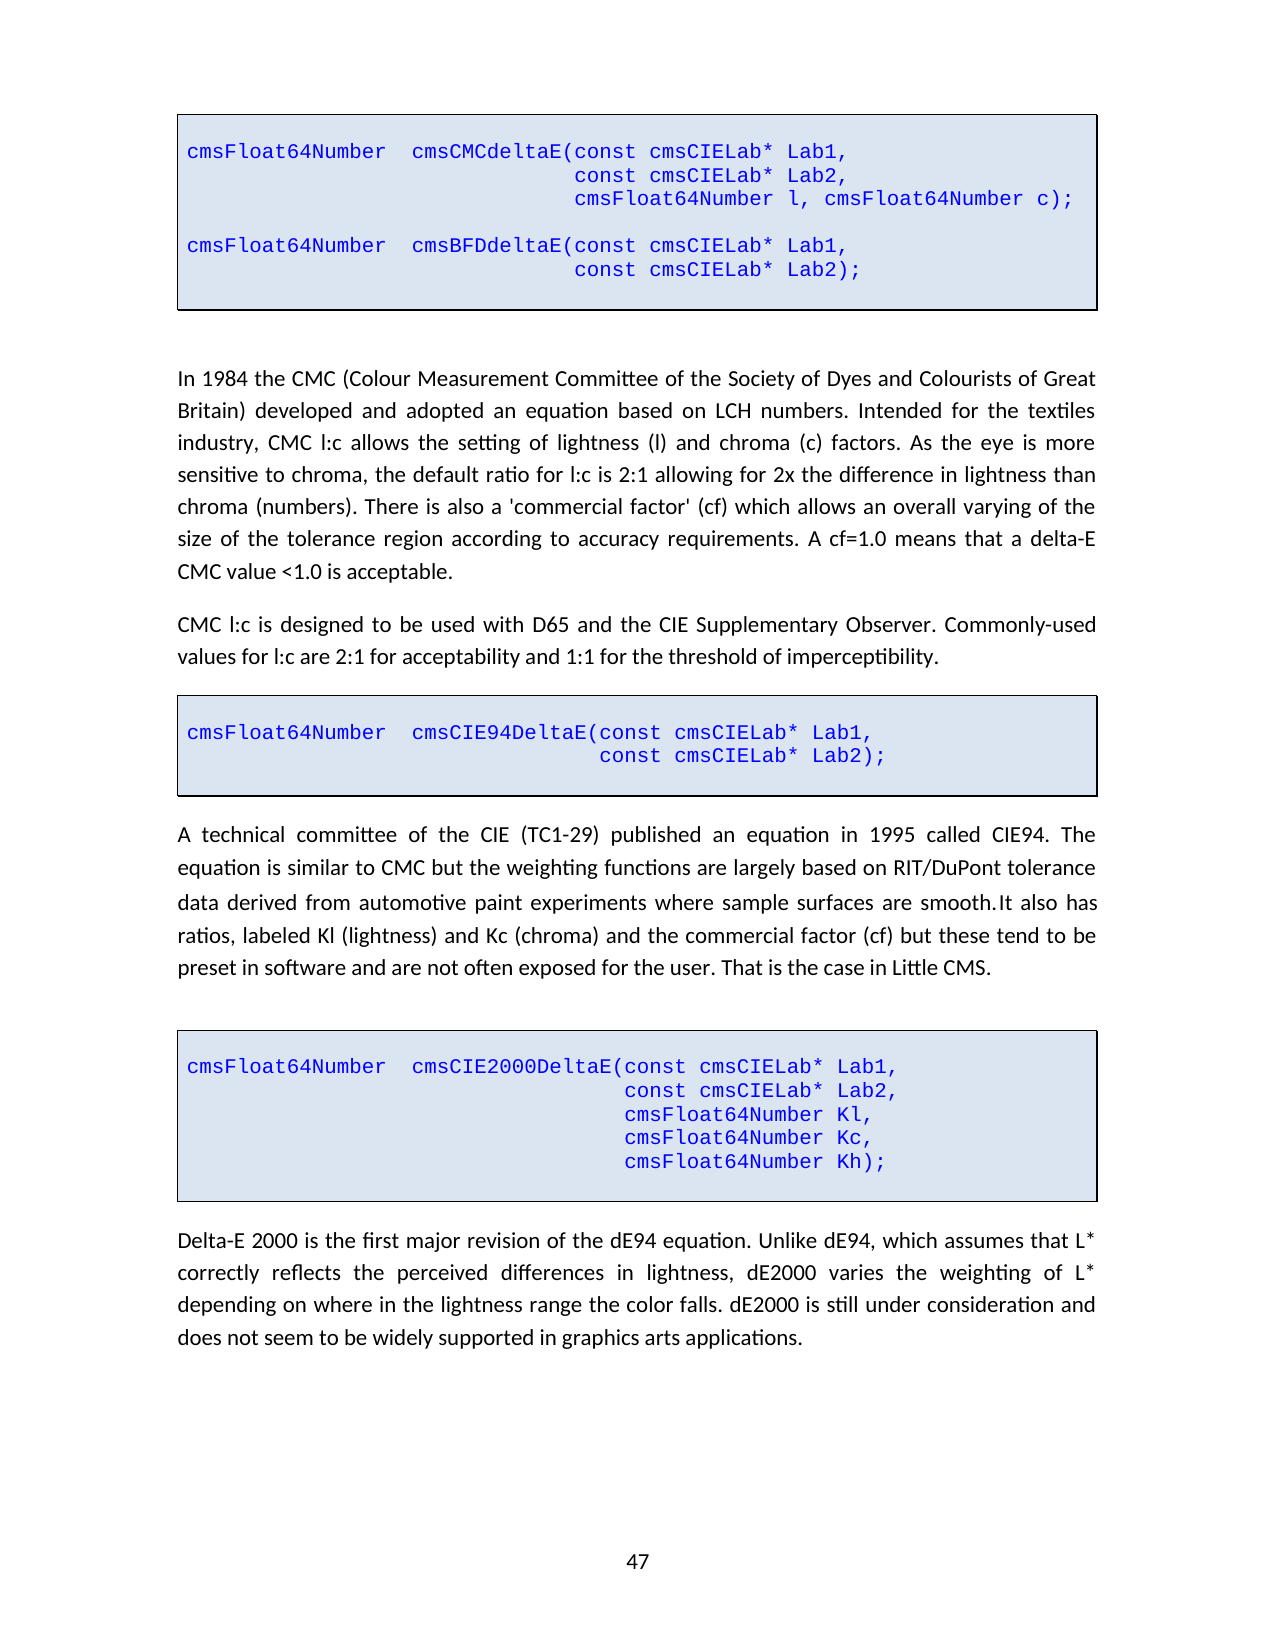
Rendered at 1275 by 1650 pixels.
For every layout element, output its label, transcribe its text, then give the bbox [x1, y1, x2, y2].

text cmsFloat64Number Kh); [178, 1148, 1096, 1172]
text cmsFloat64Number l, cmsFloat64Number c); [178, 185, 1096, 209]
text const cmsCIELab* Lab2); [178, 742, 1096, 766]
text const cmsCIELab* Lab2, [178, 161, 1096, 185]
text cmsFloat64Number Kc, [178, 1124, 1096, 1148]
text const cmsCIELab* Lab2); [178, 256, 1096, 280]
text cmsFloat64Number cmsCIE94DeltaE(const cmsCIELab* Lab1, [178, 719, 1096, 742]
text A technical committee of the CIE (TC1-29) published an equation in 1995 called CIE94. The equation is similar to CMC but the weighting functions are largely based on RIT/DuPont tolerance data derived from automotive paint experiments where sample surfaces are smooth. It also has ratios, labeled Kl (lightness) and Kc (chroma) and the commercial factor (cf) but these tend to be preset in software and are not often exposed for the user. That is the case in Little CMS. [177, 821, 1098, 981]
text CMC l:c is designed to be used with D65 and the CIE Supplementary Observer. Commonly-used values for l:c are 2:1 for acceptability and 1:1 for the threshold of imperceptibility. [177, 610, 1098, 670]
text In 1984 the CMC (Colour Measurement Committee of the Society of Dyes and Colourists of Great Britain) developed and adopted an equation based on LCH numbers. Intended for the textiles industry, CMC l:c allows the setting of lightness (l) and chroma (c) factors. As the eye is more sensitive to chroma, the default ratio for l:c is 2:1 allowing for 2x the difference in lightness than chroma (numbers). There is also a 'commercial factor' (cf) which allows an overall varying of the size of the tolerance region according to accuracy requirements. A cf=1.0 means that a delta-E CMC value <1.0 is acceptable. [177, 364, 1098, 585]
text cmsFloat64Number cmsBFDdeltaE(const cmsCIELab* Lab1, [178, 232, 1096, 256]
text Delta-E 2000 is the first major revision of the dE94 equation. Unlike dE94, which assumes that L* correctly reflects the perceived differences in lightness, dE2000 varies the weighting of L* depending on where in the lightness range the color falls. dE2000 is still under consideration and does not seem to be widely supported in graphics arts applications. [177, 1226, 1098, 1351]
text cmsFloat64Number cmsCMCdeltaE(const cmsCIELab* Lab1, [178, 138, 1096, 161]
text cmsFloat64Number cmsCIE2000DeltaE(const cmsCIELab* Lab1, [178, 1053, 1096, 1077]
text cmsFloat64Number Kl, [178, 1101, 1096, 1124]
text const cmsCIELab* Lab2, [178, 1077, 1096, 1101]
